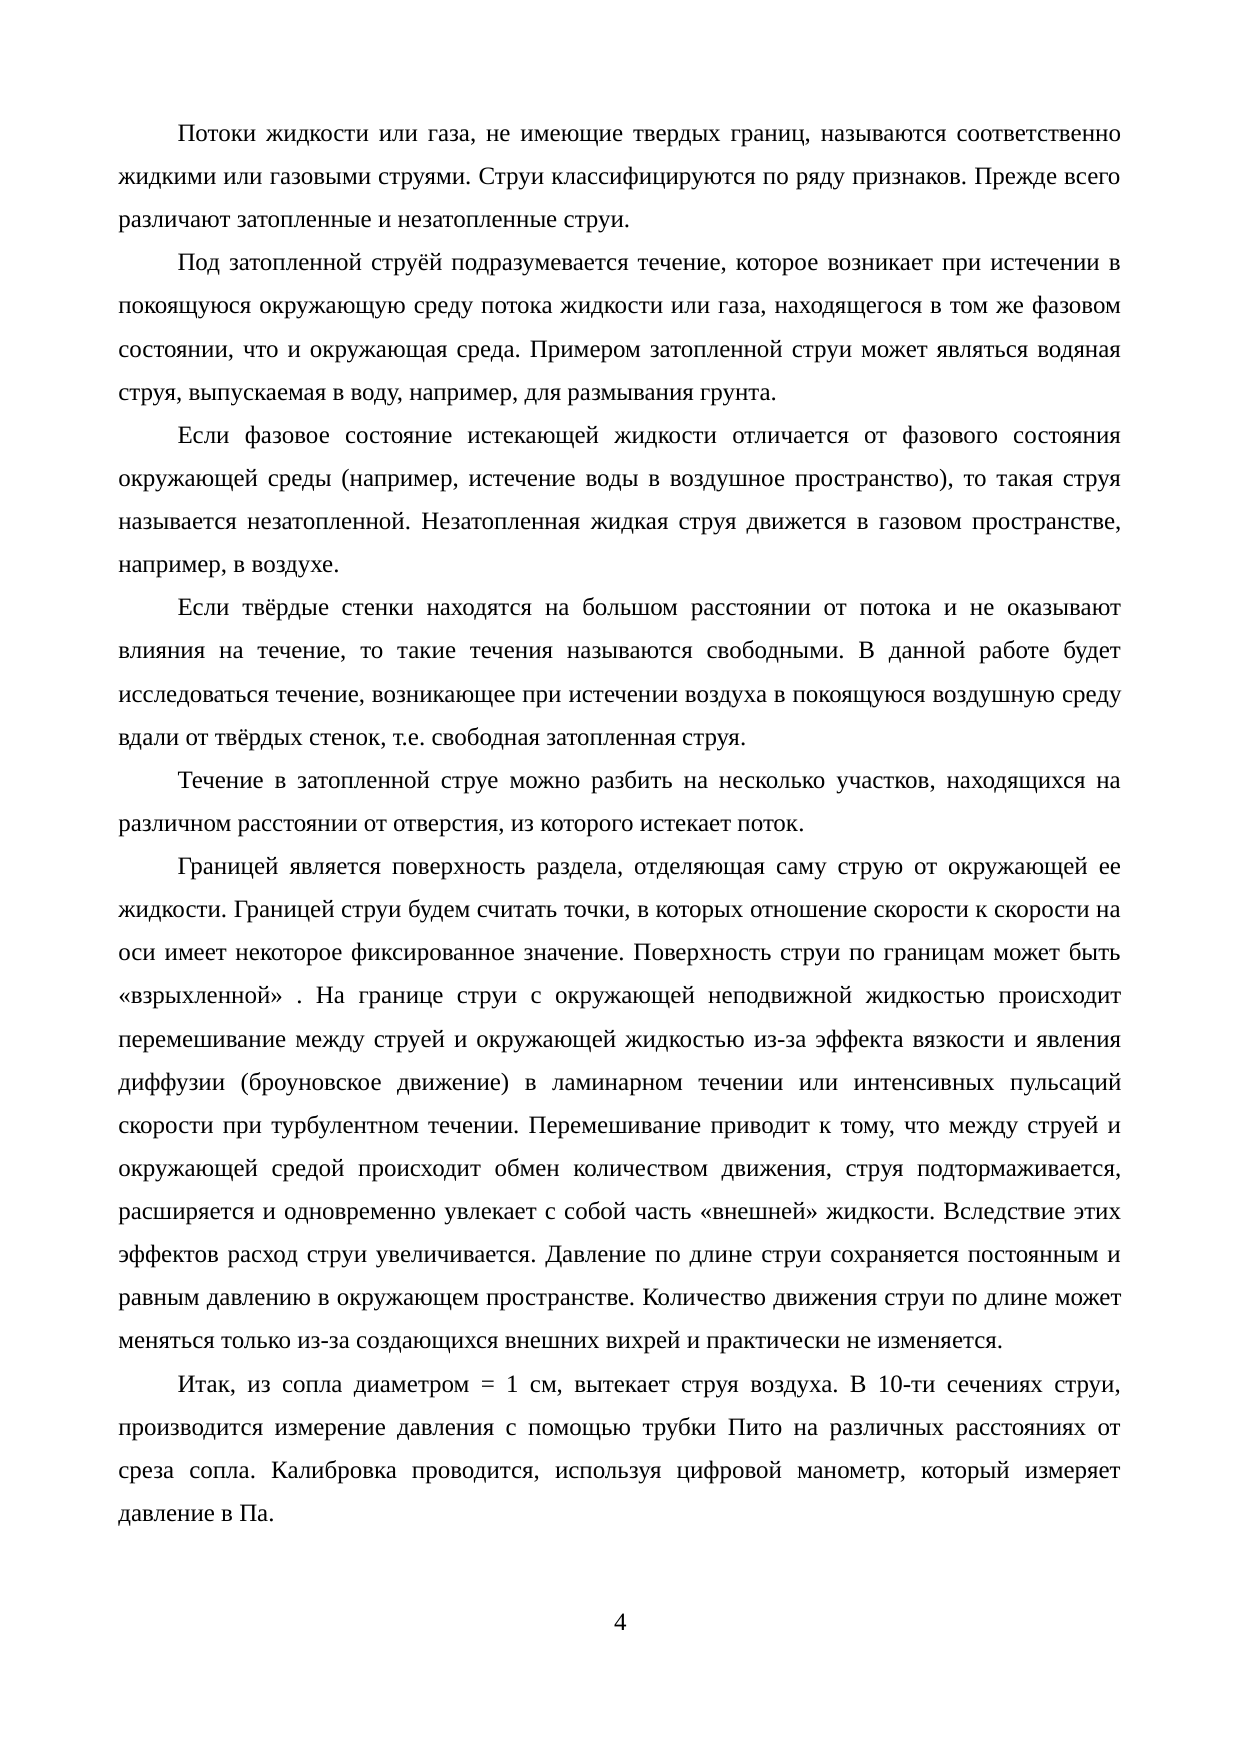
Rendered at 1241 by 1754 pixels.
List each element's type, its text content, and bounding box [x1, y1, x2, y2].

text Итак, из сопла диаметром = 1 см, вытекает струя воздуха. В 10-ти сечениях струи, производится измерение давления с помощью трубки Пито на различных расстояниях от среза сопла. Калибровка проводится, используя цифровой манометр, который измеряет давление в Па. [118, 1369, 1122, 1527]
text Если твёрдые стенки находятся на большом расстоянии от потока и не оказывают влияния на течение, то такие течения называются свободными. В данной работе будет исследоваться течение, возникающее при истечении воздуха в покоящуюся воздушную среду вдали от твёрдых стенок, т.е. свободная затопленная струя. [118, 592, 1122, 751]
text Под затопленной струёй подразумевается течение, которое возникает при истечении в покоящуюся окружающую среду потока жидкости или газа, находящегося в том же фазовом состоянии, что и окружающая среда. Примером затопленной струи может являться водяная струя, выпускаемая в воду, например, для размывания грунта. [118, 247, 1122, 406]
text Если фазовое состояние истекающей жидкости отличается от фазового состояния окружающей среды (например, истечение воды в воздушное пространство), то такая струя называется незатопленной. Незатопленная жидкая струя движется в газовом пространстве, например, в воздухе. [118, 420, 1122, 578]
text Потоки жидкости или газа, не имеющие твердых границ, называются соответственно жидкими или газовыми струями. Струи классифицируются по ряду признаков. Прежде всего различают затопленные и незатопленные струи. [118, 118, 1122, 233]
text Течение в затопленной струе можно разбить на несколько участков, находящихся на различном расстоянии от отверстия, из которого истекает поток. [118, 765, 1122, 837]
text Границей является поверхность раздела, отделяющая саму струю от окружающей ее жидкости. Границей струи будем считать точки, в которых отношение скорости к скорости на оси имеет некоторое фиксированное значение. Поверхность струи по границам может быть «взрыхленной» . На границе струи с окружающей неподвижной жидкостью происходит перемешивание между струей и окружающей жидкостью из-за эффекта вязкости и явления диффузии (броуновское движение) в ламинарном течении или интенсивных пульсаций скорости при турбулентном течении. Перемешивание приводит к тому, что между струей и окружающей средой происходит обмен количеством движения, струя подтормаживается, расширяется и одновременно увлекает с собой часть «внешней» жидкости. Вследствие этих эффектов расход струи увеличивается. Давление по длине струи сохраняется постоянным и равным давлению в окружающем пространстве. Количество движения струи по длине может меняться только из-за создающихся внешних вихрей и практически не изменяется. [118, 851, 1122, 1354]
